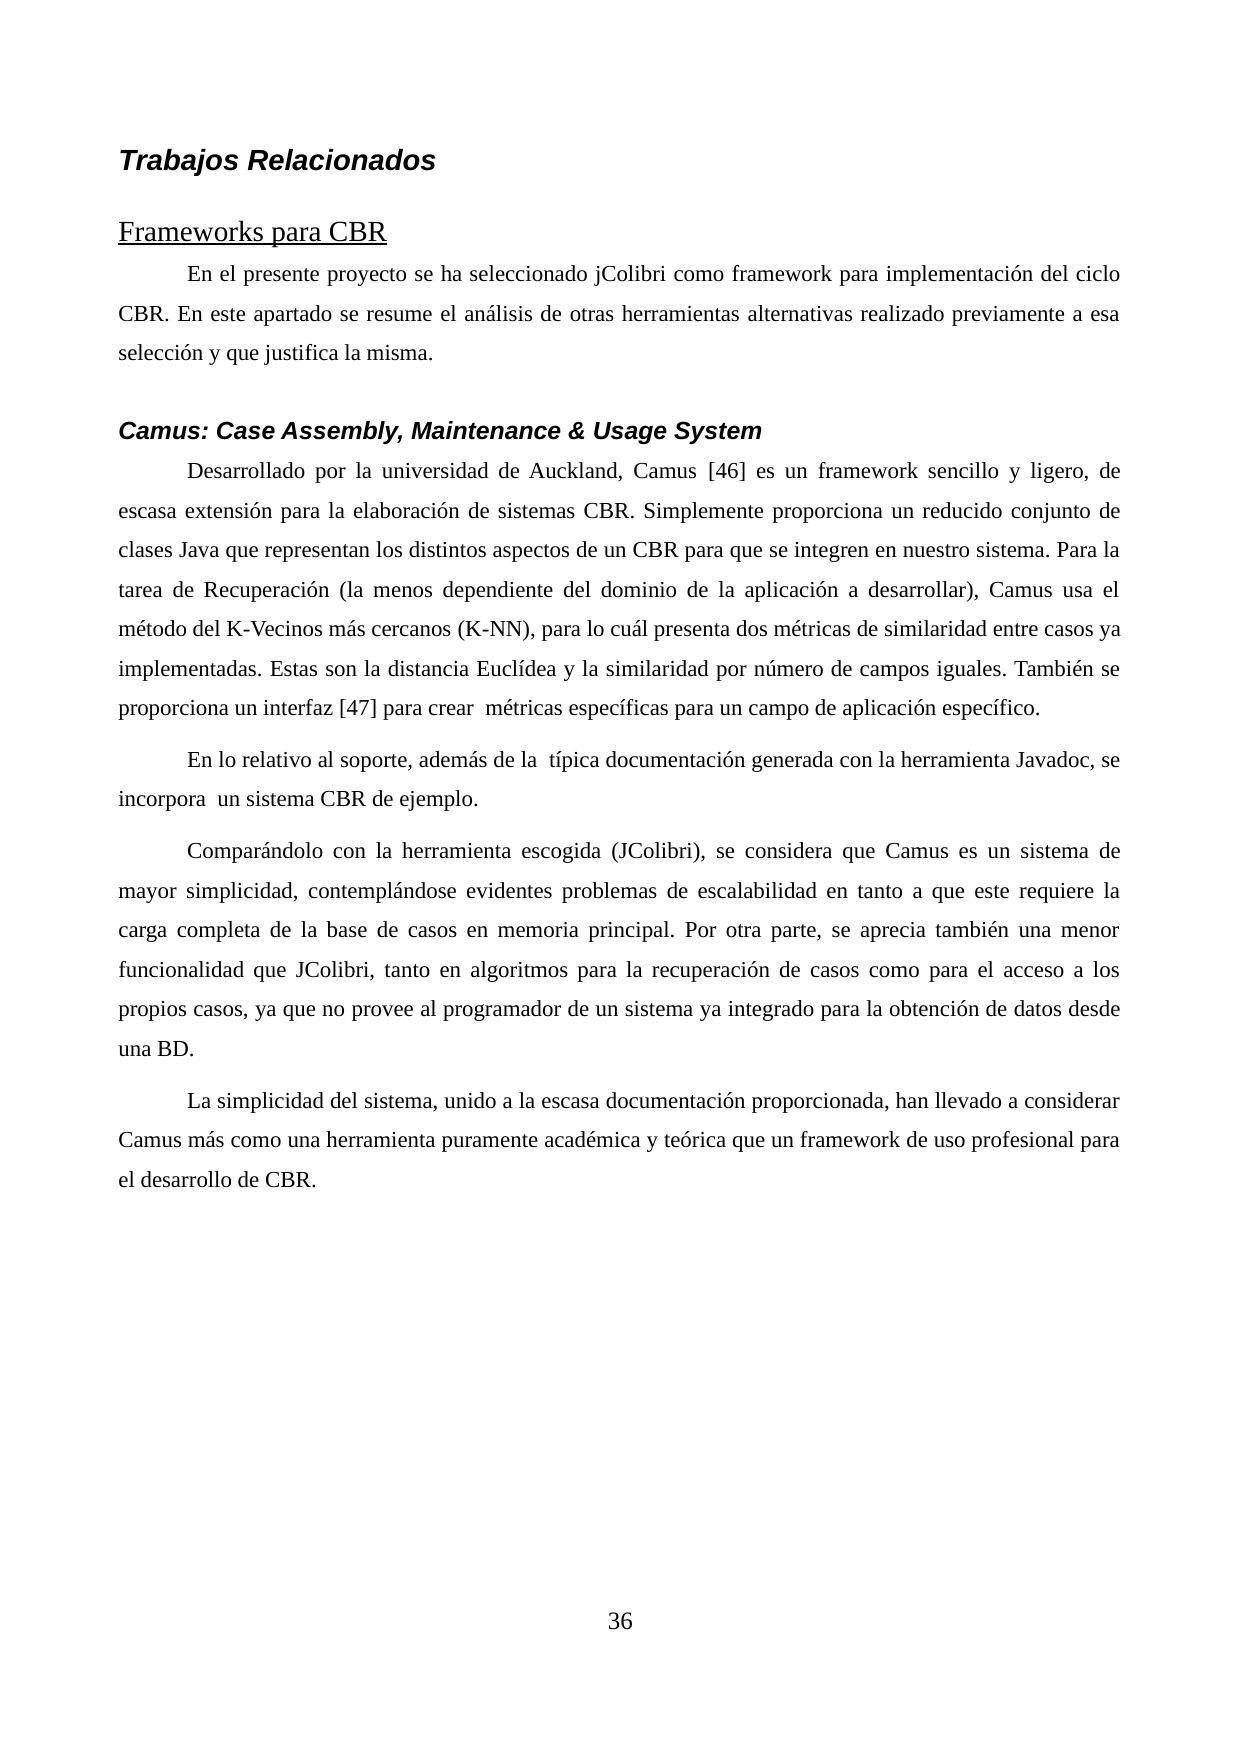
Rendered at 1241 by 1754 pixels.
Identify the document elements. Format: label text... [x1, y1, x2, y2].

text En el presente proyecto se ha seleccionado jColibri como framework para implementación del ciclo CBR. En este apartado se resume el análisis de otras herramientas alternativas realizado previamente a esa selección y que justifica la misma. [118, 260, 1122, 366]
text Comparándolo con la herramienta escogida (JColibri), se considera que Camus es un sistema de mayor simplicidad, contemplándose evidentes problemas de escalabilidad en tanto a que este requiere la carga completa de la base de casos en memoria principal. Por otra parte, se aprecia también una menor funcionalidad que JColibri, tanto en algoritmos para la recuperación de casos como para el acceso a los propios casos, ya que no provee al programador de un sistema ya integrado para la obtención de datos desde una BD. [118, 837, 1122, 1061]
subtitle Camus: Case Assembly, Maintenance & Usage System [118, 416, 1122, 445]
subtitle Trabajos Relacionados [118, 143, 1122, 177]
text La simplicidad del sistema, unido a la escasa documentación proporcionada, han llevado a considerar Camus más como una herramienta puramente académica y teórica que un framework de uso profesional para el desarrollo de CBR. [118, 1087, 1122, 1192]
text Desarrollado por la universidad de Auckland, Camus [46] es un framework sencillo y ligero, de escasa extensión para la elaboración de sistemas CBR. Simplemente proporciona un reducido conjunto de clases Java que representan los distintos aspectos de un CBR para que se integren en nuestro sistema. Para la tarea de Recuperación (la menos dependiente del dominio de la aplicación a desarrollar), Camus usa el método del K-Vecinos más cercanos (K-NN), para lo cuál presenta dos métricas de similaridad entre casos ya implementadas. Estas son la distancia Euclídea y la similaridad por número de campos iguales. También se proporciona un interfaz [47] para crear métricas específicas para un campo de aplicación específico. [118, 457, 1122, 720]
subtitle Frameworks para CBR [118, 214, 1122, 248]
text En lo relativo al soporte, además de la típica documentación generada con la herramienta Javadoc, se incorpora un sistema CBR de ejemplo. [118, 746, 1122, 812]
